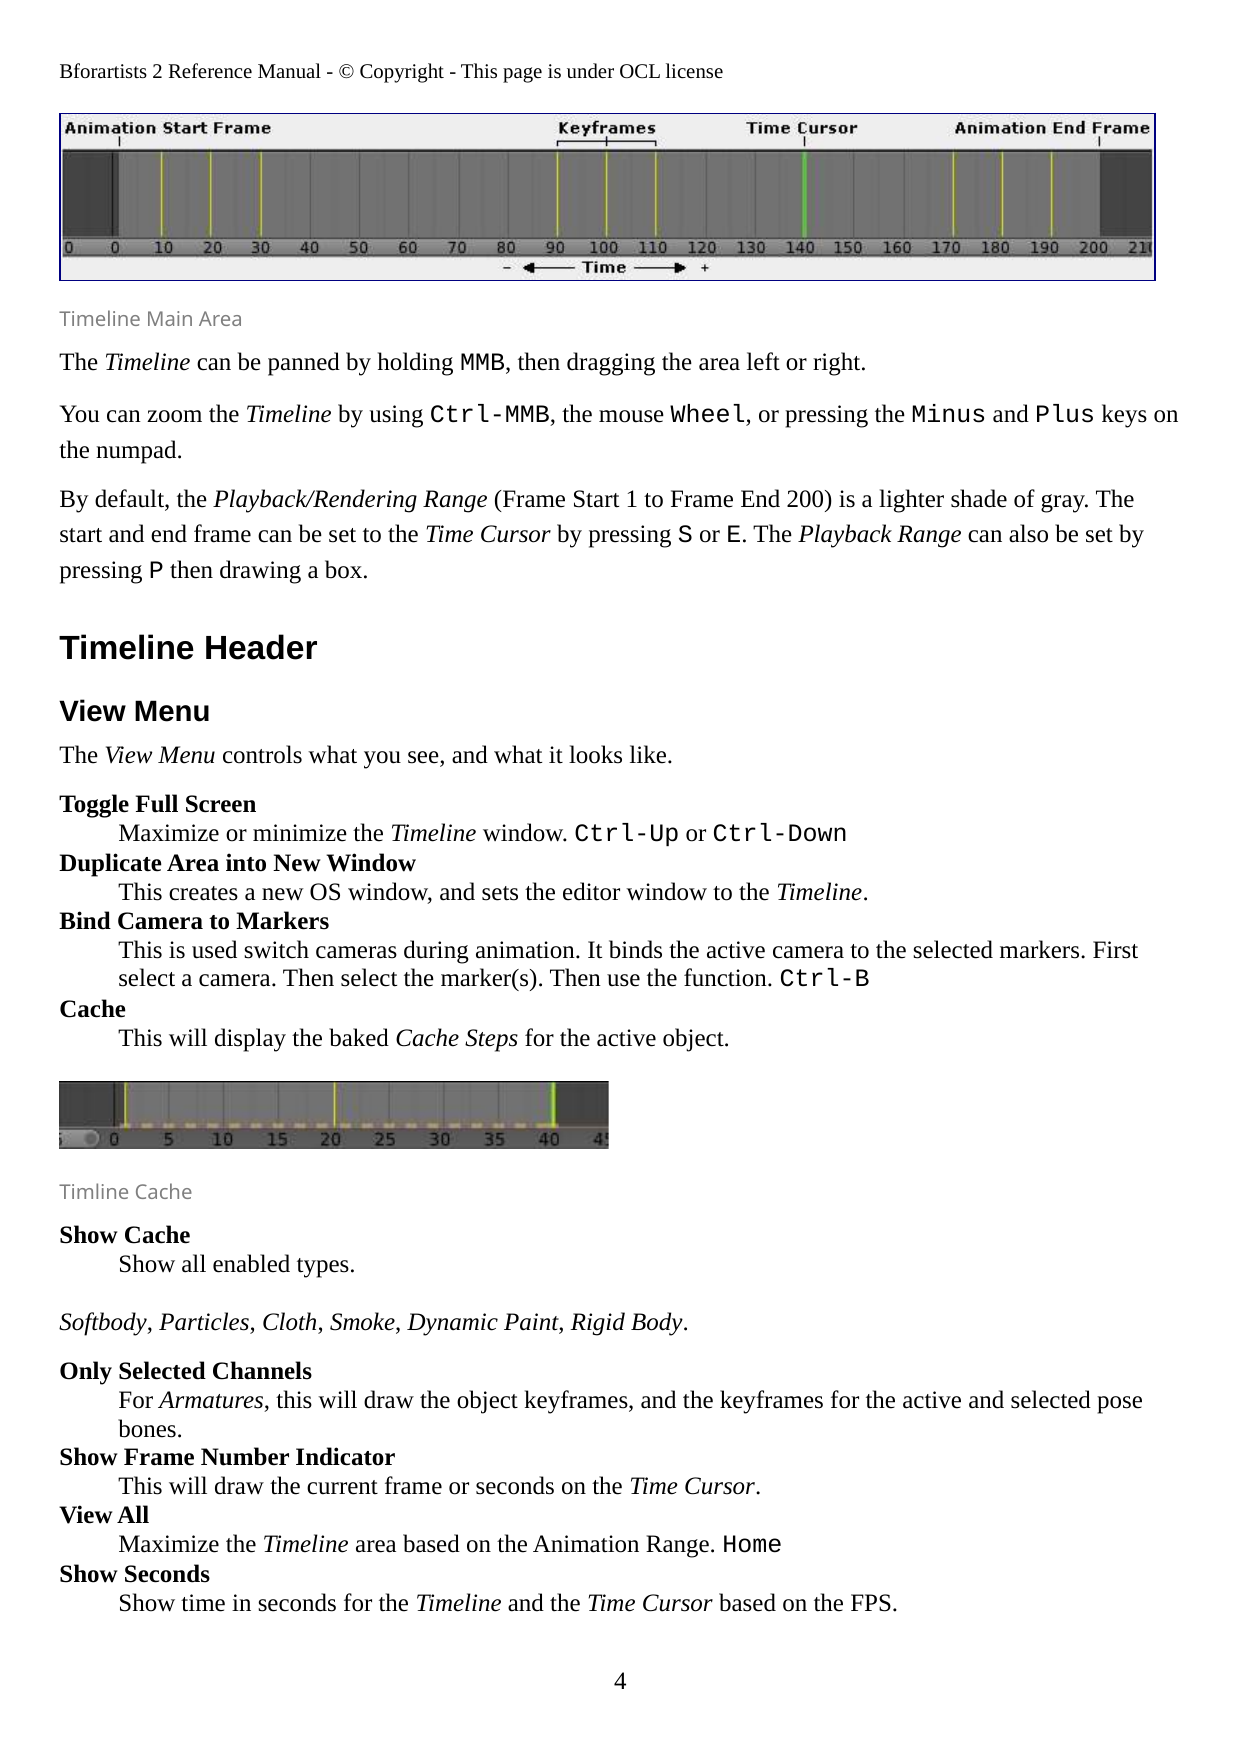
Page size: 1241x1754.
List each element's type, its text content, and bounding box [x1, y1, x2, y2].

list This will display the baked Cache Steps for the active object. [118, 1023, 1181, 1052]
subtitle Show Frame Number Indicator [59, 1442, 1181, 1471]
subtitle Duplicate Area into New Window [59, 848, 1181, 877]
list Maximize or minimize the Timeline window. Ctrl-Up or Ctrl-Down [118, 818, 1181, 848]
subtitle View Menu [59, 694, 1181, 727]
list This is used switch cameras during animation. It binds the active camera to the selected markers. First select a camera. Then select the marker(s). Then use the function. Ctrl-B [118, 935, 1181, 994]
subtitle Show Cache [59, 1220, 1181, 1249]
text The View Menu controls what you see, and what it looks like. [59, 740, 1181, 769]
text Timline Cache [59, 1174, 1181, 1206]
subtitle Show Seconds [59, 1559, 1181, 1588]
list This creates a new OS window, and sets the editor window to the Timeline. [118, 877, 1181, 906]
subtitle Bind Camera to Markers [59, 906, 1181, 935]
list Show all enabled types. [118, 1249, 1181, 1278]
picture [61, 114, 1154, 280]
subtitle Timeline Header [59, 628, 1181, 667]
list Show time in seconds for the Timeline and the Time Cursor based on the FPS. [118, 1588, 1181, 1617]
list For Armatures, this will draw the object keyframes, and the keyframes for the active and selected pose bones. [118, 1385, 1181, 1442]
text The Timeline can be panned by holding MMB, then dragging the area left or right. [59, 347, 1181, 378]
subtitle View All [59, 1500, 1181, 1529]
text By default, the Playback/Rendering Range (Frame Start 1 to Frame End 200) is a lighter shade of gray. The start and end frame can be set to the Time Cursor by pressing S or E. The Playback Range can also be set by pressing P then drawing a box. [59, 484, 1181, 586]
subtitle Toggle Full Screen [59, 789, 1181, 818]
list This will draw the current frame or seconds on the Time Cursor. [118, 1471, 1181, 1500]
list Maximize the Timeline area based on the Animation Range. Home [118, 1529, 1181, 1559]
subtitle Only Selected Channels [59, 1356, 1181, 1385]
text You can zoom the Timeline by using Ctrl-MMB, the mouse Wheel, or pressing the Minus and Plus keys on the numpad. [59, 399, 1181, 464]
subtitle Cache [59, 994, 1181, 1023]
text Timeline Main Area [59, 301, 1181, 333]
picture [59, 1081, 609, 1149]
text Softbody, Particles, Cloth, Smoke, Dynamic Paint, Rigid Body. [59, 1307, 1181, 1336]
